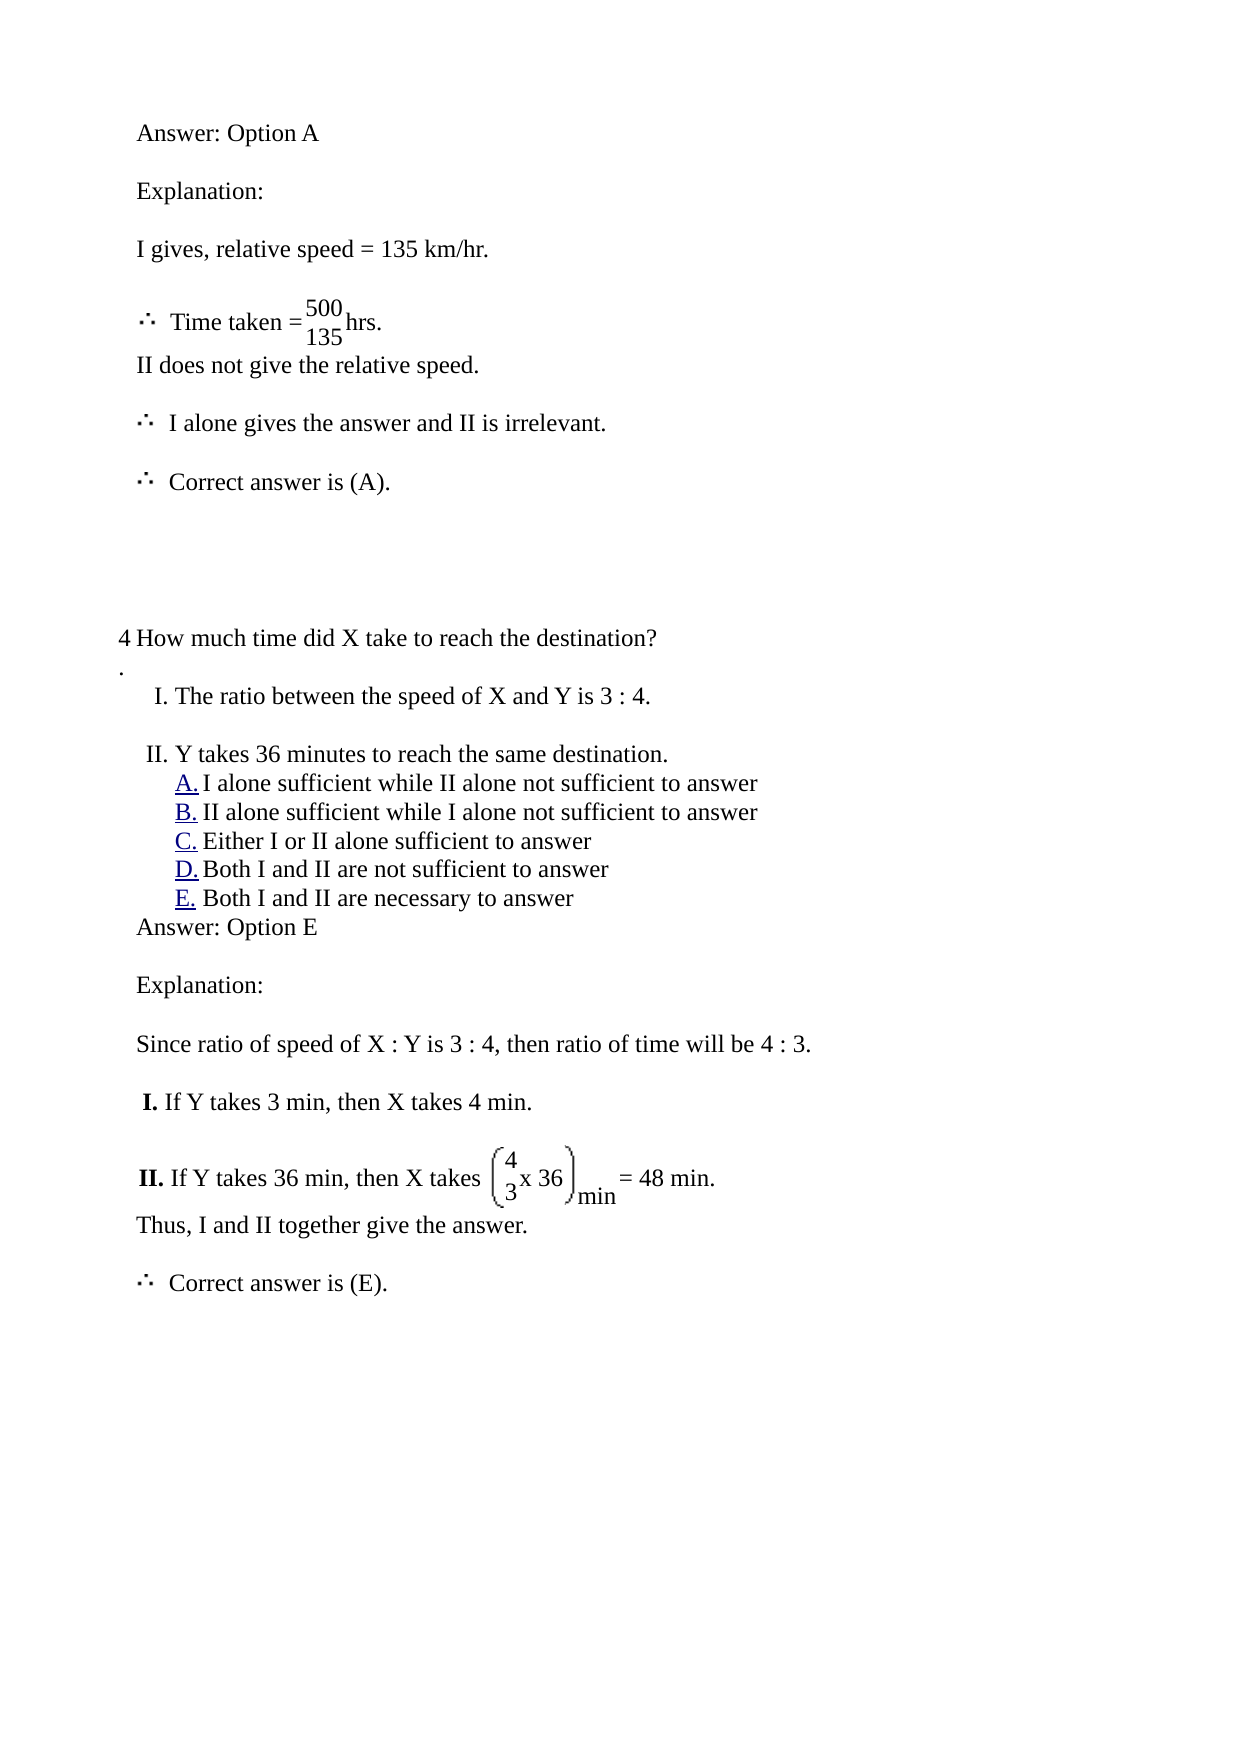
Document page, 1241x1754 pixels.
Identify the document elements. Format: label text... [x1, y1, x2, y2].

table_header x 36 [518, 1145, 564, 1210]
table_cell Answer: Option A Explanation: I gives, relative speed = 135 km/hr. II does not give the relative speed. I alone gives the answer and II is irrelevant. Correct answer is (A). [136, 118, 1122, 525]
picture [564, 1145, 578, 1205]
picture [136, 472, 163, 491]
table_header II. If Y takes 36 min, then X takes [136, 1145, 489, 1210]
table_header A. [175, 768, 202, 797]
table_header = 48 min. [617, 1145, 717, 1210]
table_cell C. [175, 826, 202, 854]
table_header I alone sufficient while II alone not sufficient to answer [203, 768, 1122, 797]
table_cell I. [136, 681, 174, 739]
picture [135, 1274, 163, 1292]
table_header Time taken = [136, 293, 304, 350]
picture [136, 414, 163, 432]
table_header 500 [304, 293, 344, 322]
table_header How much time did X take to reach the destination? [136, 623, 1122, 681]
picture [137, 313, 164, 331]
table_cell Either I or II alone sufficient to answer [203, 826, 1122, 854]
table_header 4. [118, 623, 136, 1326]
table_cell II alone sufficient while I alone not sufficient to answer [203, 797, 1122, 826]
table_cell Both I and II are necessary to answer [203, 883, 1122, 912]
table_cell 135 [304, 322, 344, 350]
table_cell II. [136, 740, 174, 912]
table_cell 3 [504, 1174, 518, 1210]
table_header 4 [504, 1145, 518, 1174]
table_cell D. [175, 855, 202, 883]
table_cell The ratio between the speed of X and Y is 3 : 4. [175, 681, 1122, 739]
table_cell Answer: Option E Explanation: Since ratio of speed of X : Y is 3 : 4, then ratio of time will be 4 : 3. I. If Y takes 3 min, then X takes 4 min. Thus, I and II together give the answer. Correct answer is (E). [136, 912, 1122, 1326]
table_header min [564, 1145, 617, 1210]
table_cell E. [175, 883, 202, 912]
table_cell Both I and II are not sufficient to answer [203, 855, 1122, 883]
table_cell Y takes 36 minutes to reach the same destination. [175, 740, 1122, 912]
table_cell B. [175, 797, 202, 826]
table_header [118, 118, 136, 525]
table_header hrs. [344, 293, 384, 350]
picture [489, 1147, 504, 1208]
